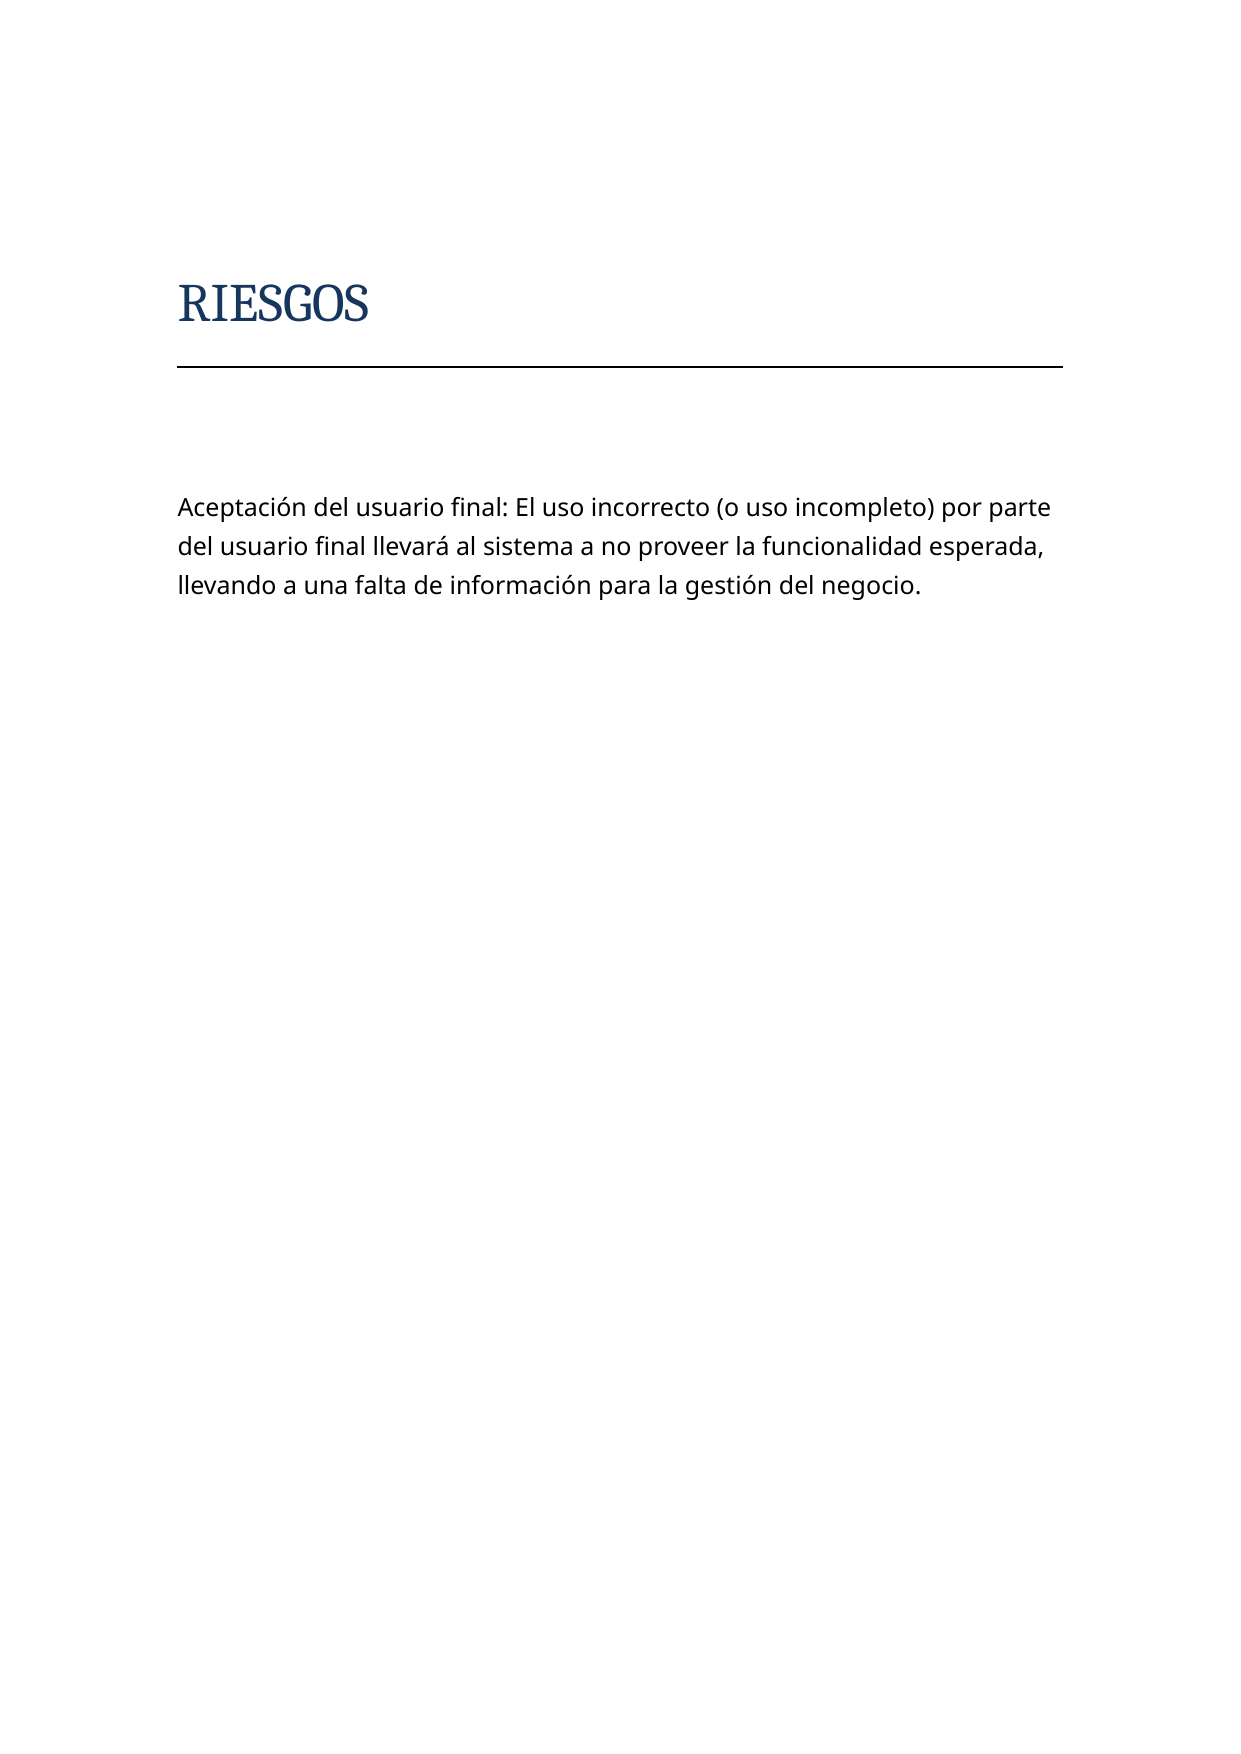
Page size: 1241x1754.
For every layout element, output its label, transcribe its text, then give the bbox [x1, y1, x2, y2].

text RIESGOS [177, 273, 1063, 335]
text Aceptación del usuario final: El uso incorrecto (o uso incompleto) por parte del usuario final llevará al sistema a no proveer la funcionalidad esperada, llevando a una falta de información para la gestión del negocio. [177, 489, 1063, 602]
